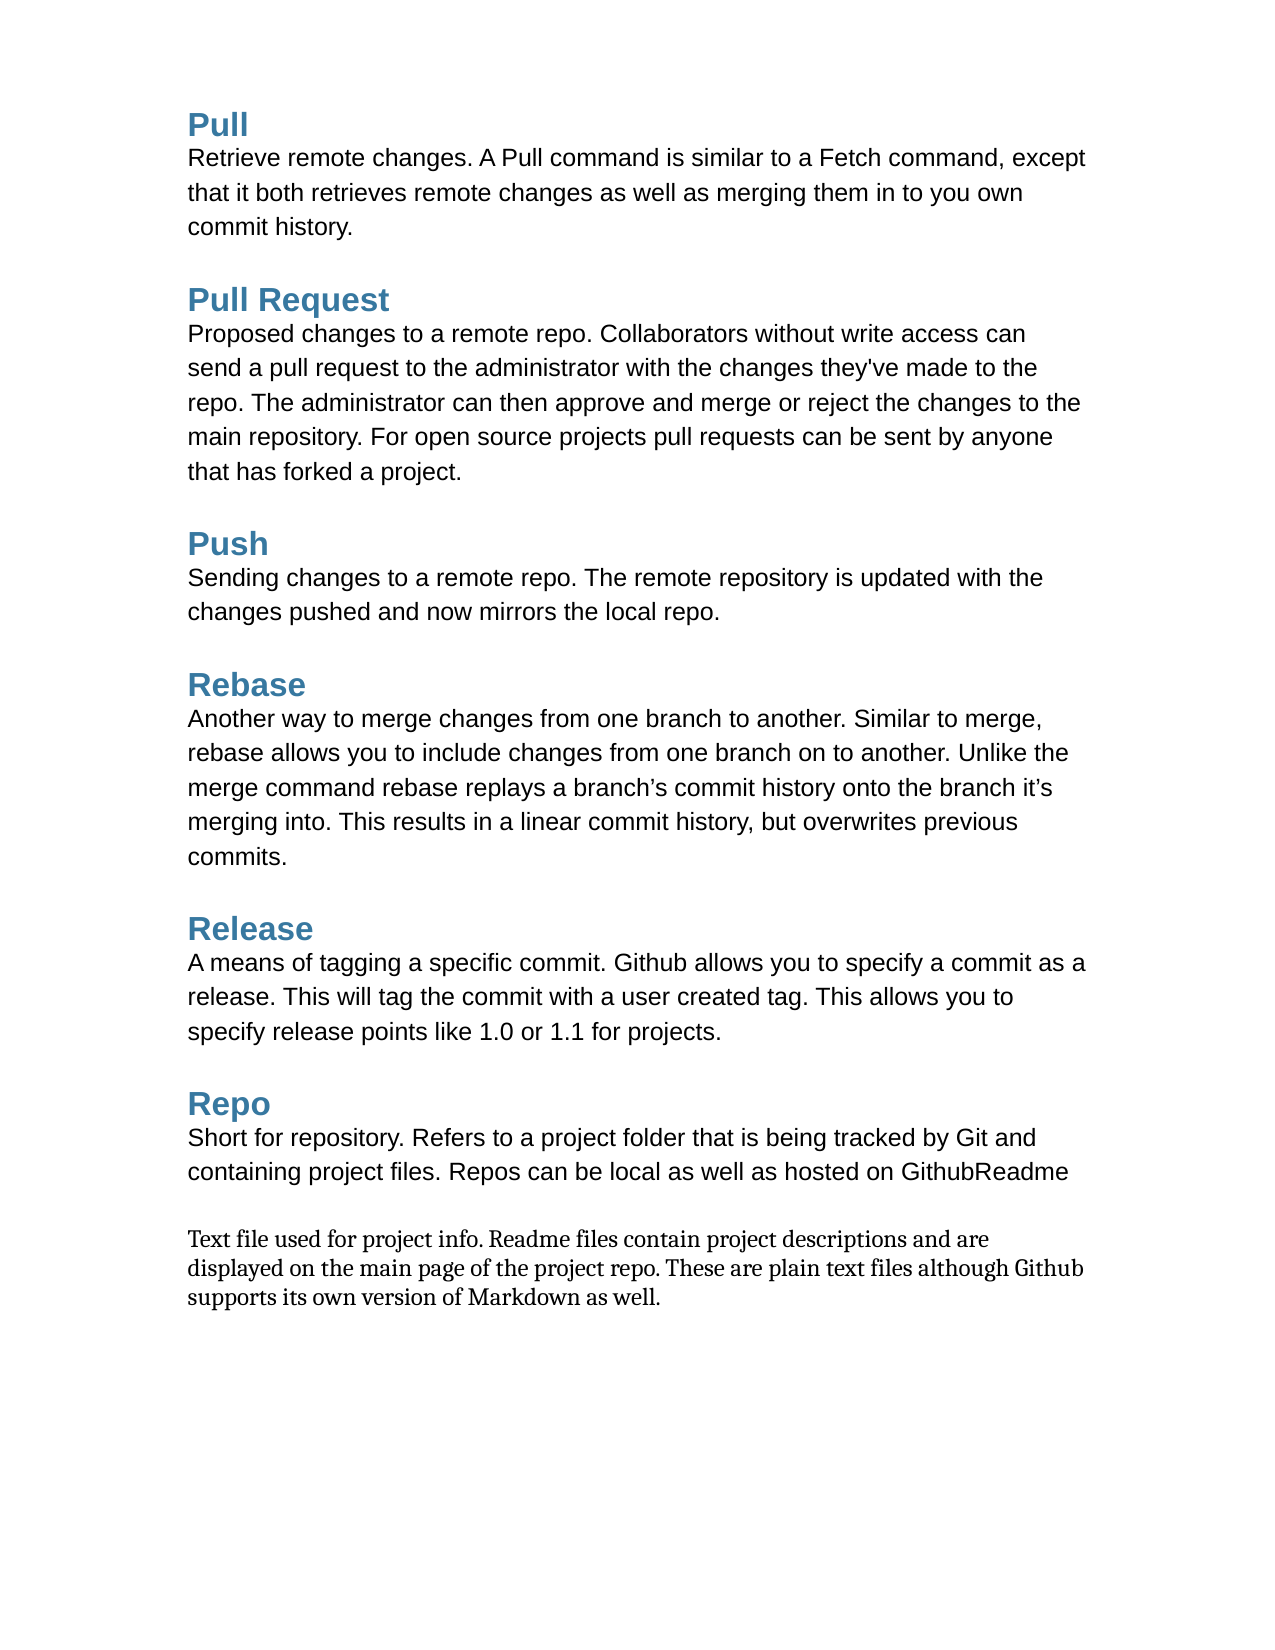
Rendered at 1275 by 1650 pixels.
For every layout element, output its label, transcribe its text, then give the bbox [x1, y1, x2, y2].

text A means of tagging a specific commit. Github allows you to specify a commit as a release. This will tag the commit with a user created tag. This allows you to specify release points like 1.0 or 1.1 for projects. [187, 948, 1087, 1045]
text Sending changes to a remote repo. The remote repository is updated with the changes pushed and now mirrors the local repo. [187, 563, 1087, 626]
text Retrieve remote changes. A Pull command is similar to a Fetch command, except that it both retrieves remote changes as well as merging them in to you own commit history. [187, 143, 1087, 241]
text Release [187, 909, 1087, 948]
text Another way to merge changes from one branch to another. Similar to merge, rebase allows you to include changes from one branch on to another. Unlike the merge command rebase replays a branch’s commit history onto the branch it’s merging into. This results in a linear commit history, but overwrites previous commits. [187, 703, 1087, 870]
text Short for repository. Refers to a project folder that is being tracked by Git and containing project files. Repos can be local as well as hosted on GithubReadme [187, 1123, 1087, 1186]
text Proposed changes to a remote repo. Collaborators without write access can send a pull request to the administrator with the changes they've made to the repo. The administrator can then approve and merge or reject the changes to the main repository. For open source projects pull requests can be sent by anyone that has forked a project. [187, 319, 1087, 485]
text Pull [187, 105, 1087, 143]
text Pull Request [187, 280, 1087, 319]
text Text file used for project info. Readme files contain project descriptions and are displayed on the main page of the project repo. These are plain text files although Github supports its own version of Markdown as well. [187, 1225, 1087, 1311]
text Repo [187, 1084, 1087, 1123]
text Rebase [187, 665, 1087, 703]
text Push [187, 524, 1087, 563]
